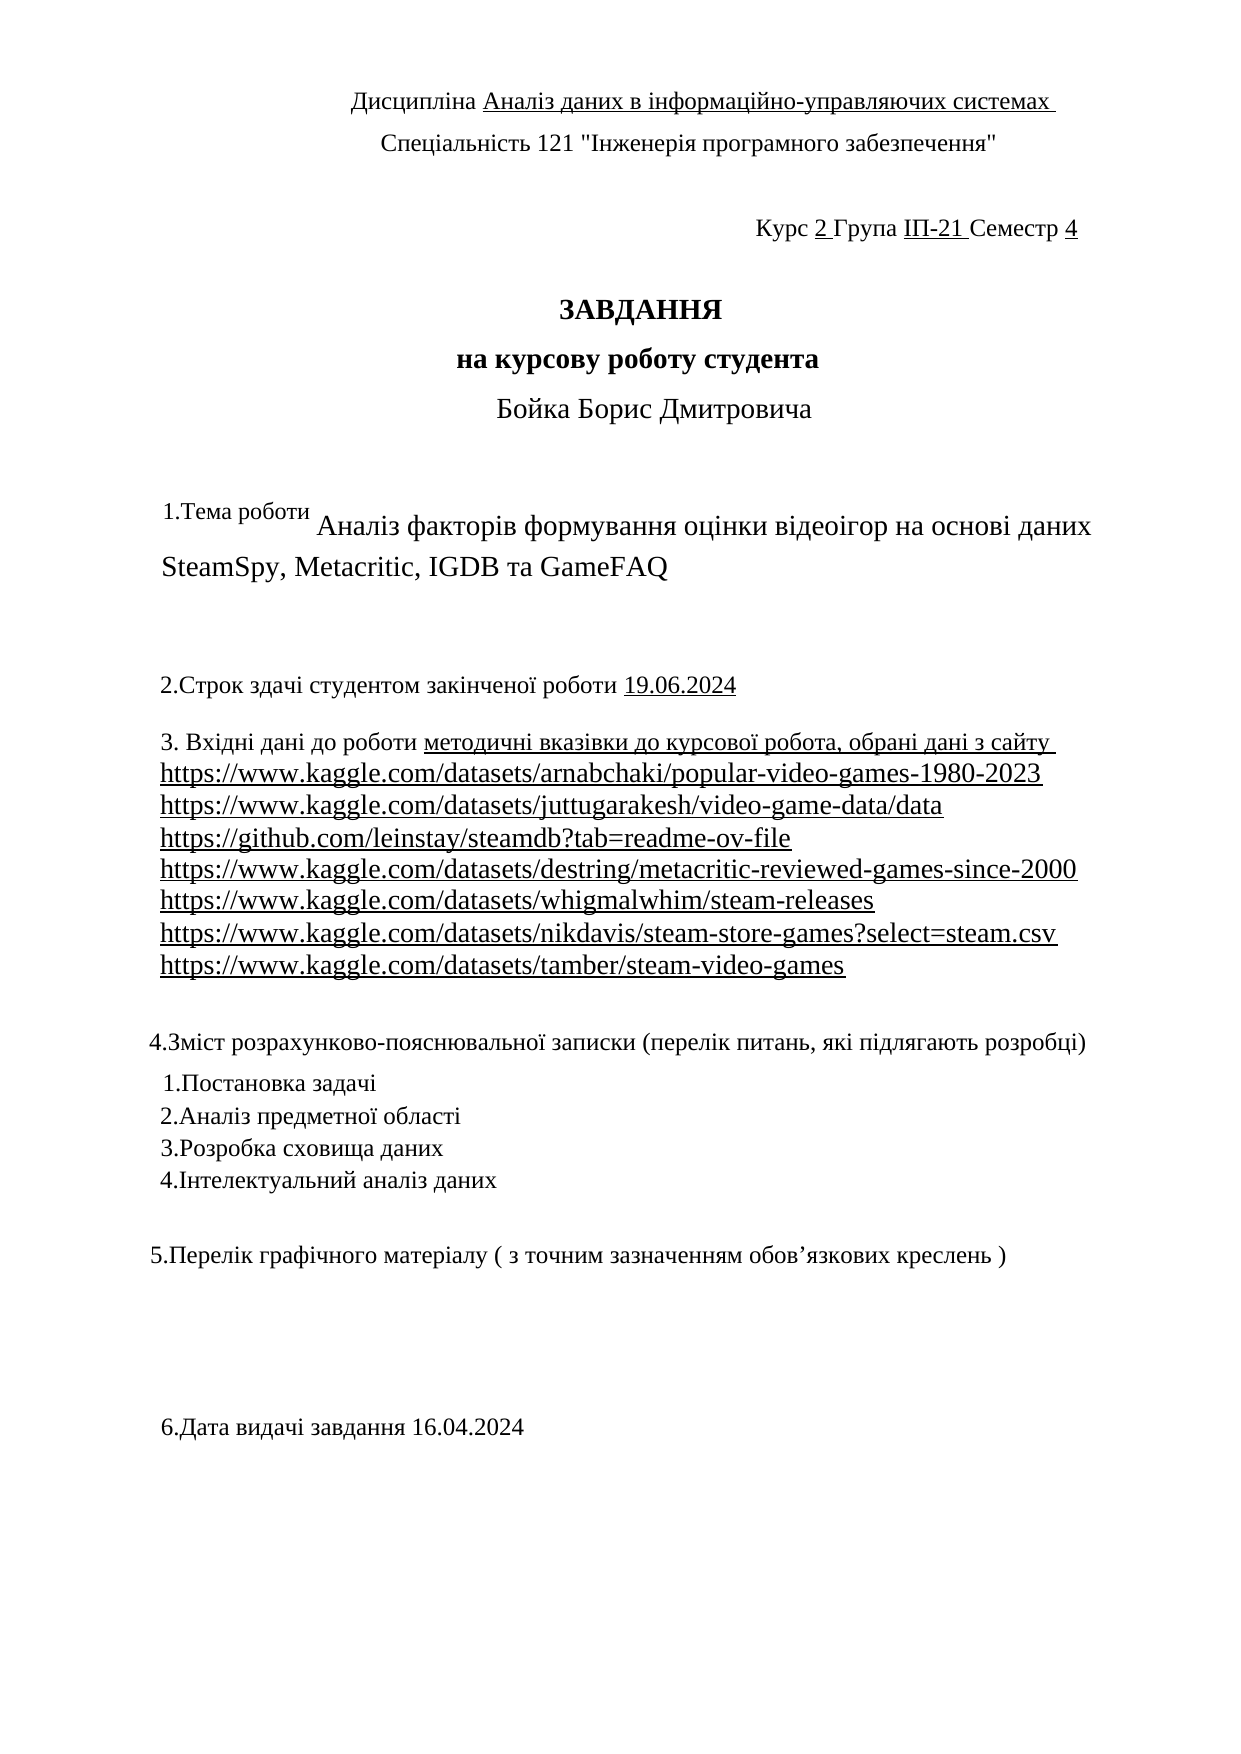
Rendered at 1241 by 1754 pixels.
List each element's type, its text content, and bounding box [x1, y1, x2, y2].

text Бойка Борис Дмитровича [147, 392, 1161, 425]
text Дисципліна Аналіз даних в інформаційно-управляючих системах [147, 86, 1050, 115]
text https://www.kaggle.com/datasets/destring/metacritic-reviewed-games-since-2000 https://www.kaggle.com/datasets/whigmalwhim/steam-releases [160, 853, 1102, 915]
text 1.Тема роботи Аналіз факторів формування оцінки відеоігор на основі даних SteamSpy, Metacritic, IGDB та GameFAQ [161, 497, 1151, 582]
text 5.Перелік графічного матеріалу ( з точним зазначенням обов’язкових креслень ) 6.Дата видачі завдання 16.04.2024 [150, 1240, 1007, 1441]
text на курсову роботу студента [456, 341, 1161, 375]
text ЗАВДАННЯ [559, 292, 1161, 326]
text https://www.kaggle.com/datasets/nikdavis/steam-store-games?select=steam.csv https://www.kaggle.com/datasets/tamber/steam-video-games [160, 918, 1083, 981]
text 2.Строк здачі студентом закінченої роботи 19.06.2024 [160, 670, 1161, 699]
text 2.Аналіз предметної області [160, 1101, 1161, 1129]
text 1.Постановка задачі [162, 1068, 1161, 1097]
text 3. Вхідні дані до роботи методичні вказівки до курсової робота, обрані дані з сайту https://www.kaggle.com/datasets/arnabchaki/popular-video-games-1980-2023 https://www.kaggle.com/datasets/juttugarakesh/video-game-data/data https://github.com/leinstay/steamdb?tab=readme-ov-file [160, 727, 1094, 853]
text Спеціальність 121 "Інженерія програмного забезпечення" [147, 128, 997, 156]
text 4.Зміст розрахунково-пояснювальної записки (перелік питань, які підлягають розробці) [149, 1027, 1161, 1055]
text Курс 2 Група ІП-21 Семестр 4 [147, 213, 1077, 242]
text 3.Розробка сховища даних [160, 1133, 1161, 1162]
text 4.Інтелектуальний аналіз даних [160, 1165, 1161, 1194]
